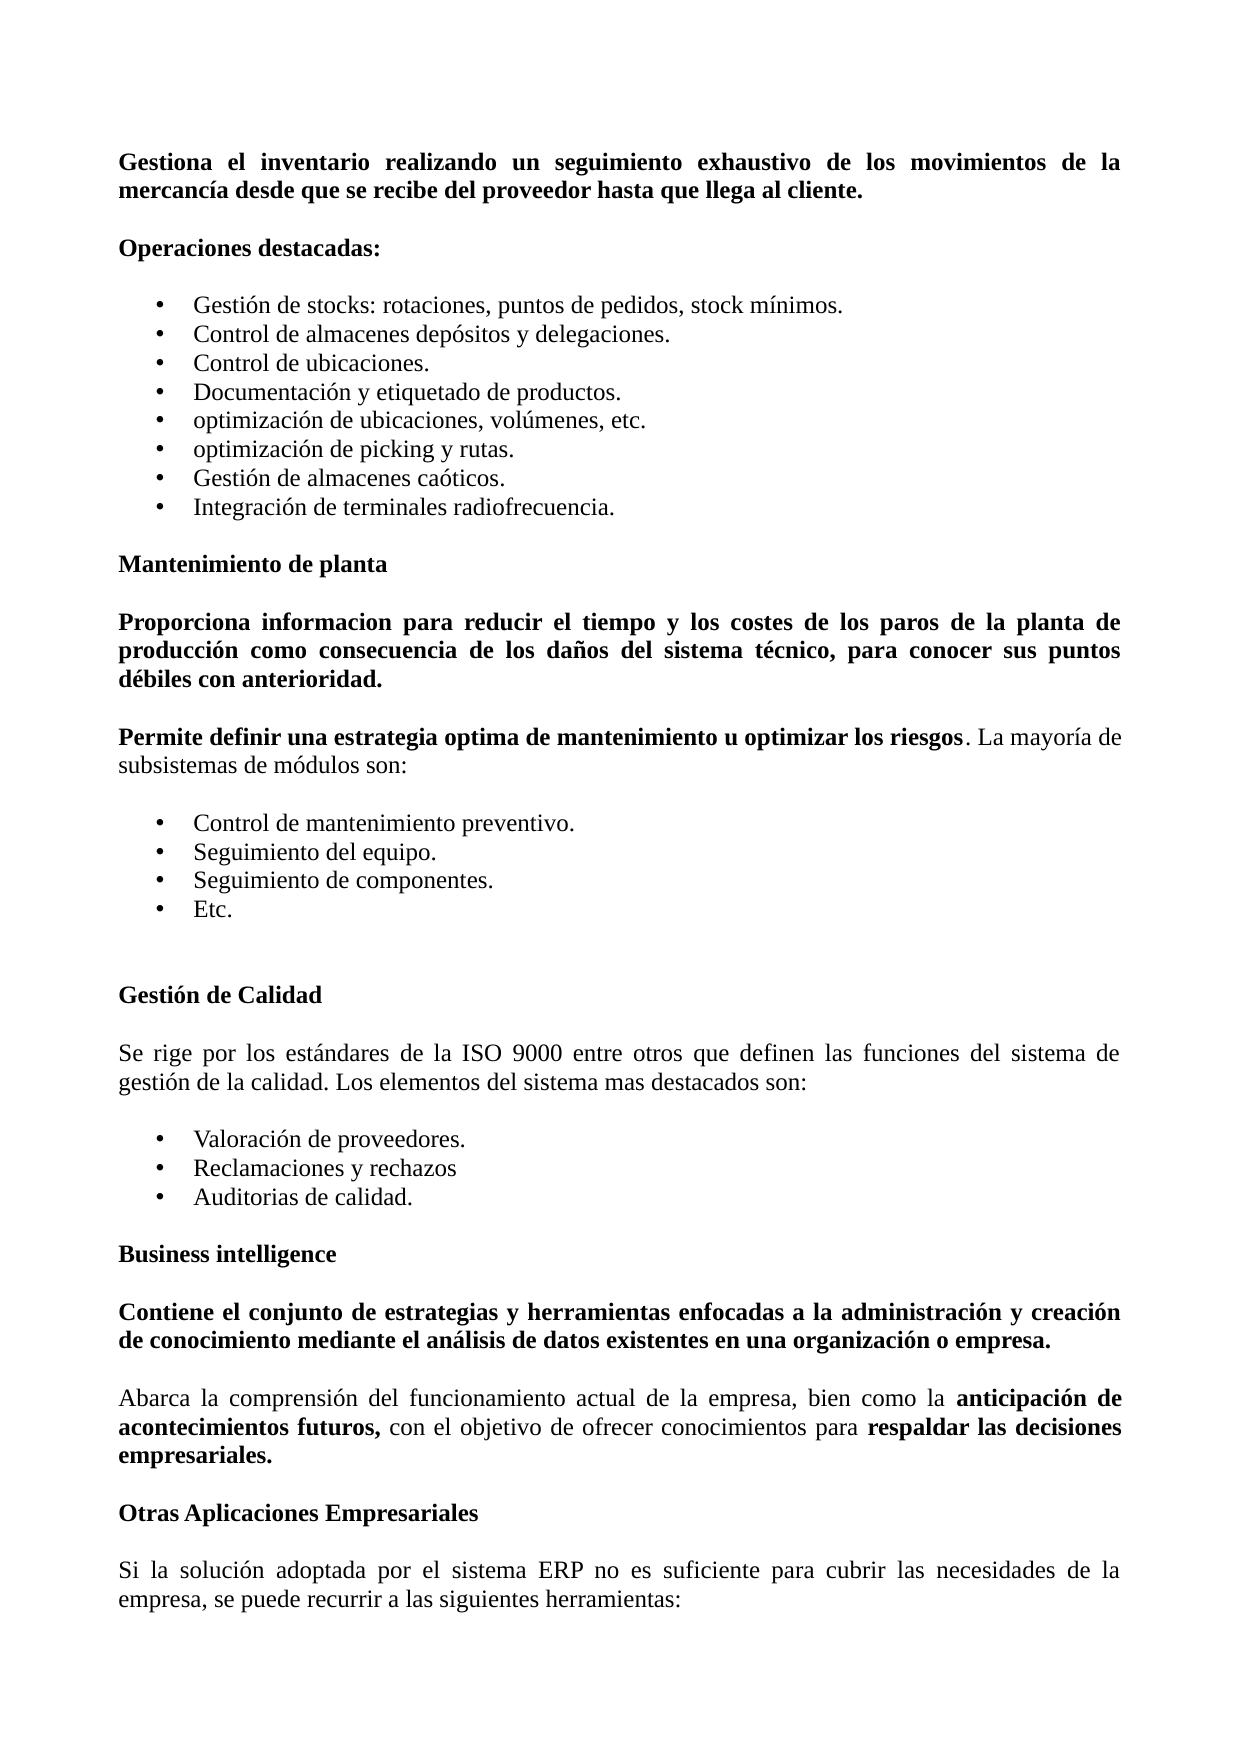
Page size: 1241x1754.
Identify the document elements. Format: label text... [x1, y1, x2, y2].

text Si la solución adoptada por el sistema ERP no es suficiente para cubrir las necesidades de la empresa, se puede recurrir a las siguientes herramientas: [118, 1556, 1122, 1613]
list Control de almacenes depósitos y delegaciones. [156, 319, 1122, 348]
list Control de mantenimiento preventivo. [156, 808, 1122, 837]
list Gestión de almacenes caóticos. [156, 463, 1122, 492]
list Etc. [156, 894, 1122, 923]
list Gestión de stocks: rotaciones, puntos de pedidos, stock mínimos. [156, 291, 1122, 319]
list Auditorias de calidad. [156, 1182, 1122, 1211]
text Mantenimiento de planta [118, 549, 1122, 578]
text Otras Aplicaciones Empresariales [118, 1498, 1122, 1527]
text Business intelligence [118, 1239, 1122, 1268]
text Se rige por los estándares de la ISO 9000 entre otros que definen las funciones del sistema de gestión de la calidad. Los elementos del sistema mas destacados son: [118, 1038, 1122, 1096]
text Operaciones destacadas: [118, 233, 1122, 262]
text Permite definir una estrategia optima de mantenimiento u optimizar los riesgos. La mayoría de subsistemas de módulos son: [118, 722, 1122, 779]
text Contiene el conjunto de estrategias y herramientas enfocadas a la administración y creación de conocimiento mediante el análisis de datos existentes en una organización o empresa. [118, 1297, 1122, 1354]
text Abarca la comprensión del funcionamiento actual de la empresa, bien como la anticipación de acontecimientos futuros, con el objetivo de ofrecer conocimientos para respaldar las decisiones empresariales. [118, 1383, 1122, 1469]
text Gestión de Calidad [118, 981, 1122, 1009]
text Proporciona informacion para reducir el tiempo y los costes de los paros de la planta de producción como consecuencia de los daños del sistema técnico, para conocer sus puntos débiles con anterioridad. [118, 607, 1122, 693]
list optimización de ubicaciones, volúmenes, etc. [156, 406, 1122, 434]
list Seguimiento del equipo. [156, 837, 1122, 866]
list optimización de picking y rutas. [156, 434, 1122, 463]
list Integración de terminales radiofrecuencia. [156, 492, 1122, 521]
list Valoración de proveedores. [156, 1124, 1122, 1153]
list Reclamaciones y rechazos [156, 1153, 1122, 1182]
list Documentación y etiquetado de productos. [156, 377, 1122, 406]
list Control de ubicaciones. [156, 348, 1122, 377]
text Gestiona el inventario realizando un seguimiento exhaustivo de los movimientos de la mercancía desde que se recibe del proveedor hasta que llega al cliente. [118, 147, 1122, 204]
list Seguimiento de componentes. [156, 866, 1122, 894]
